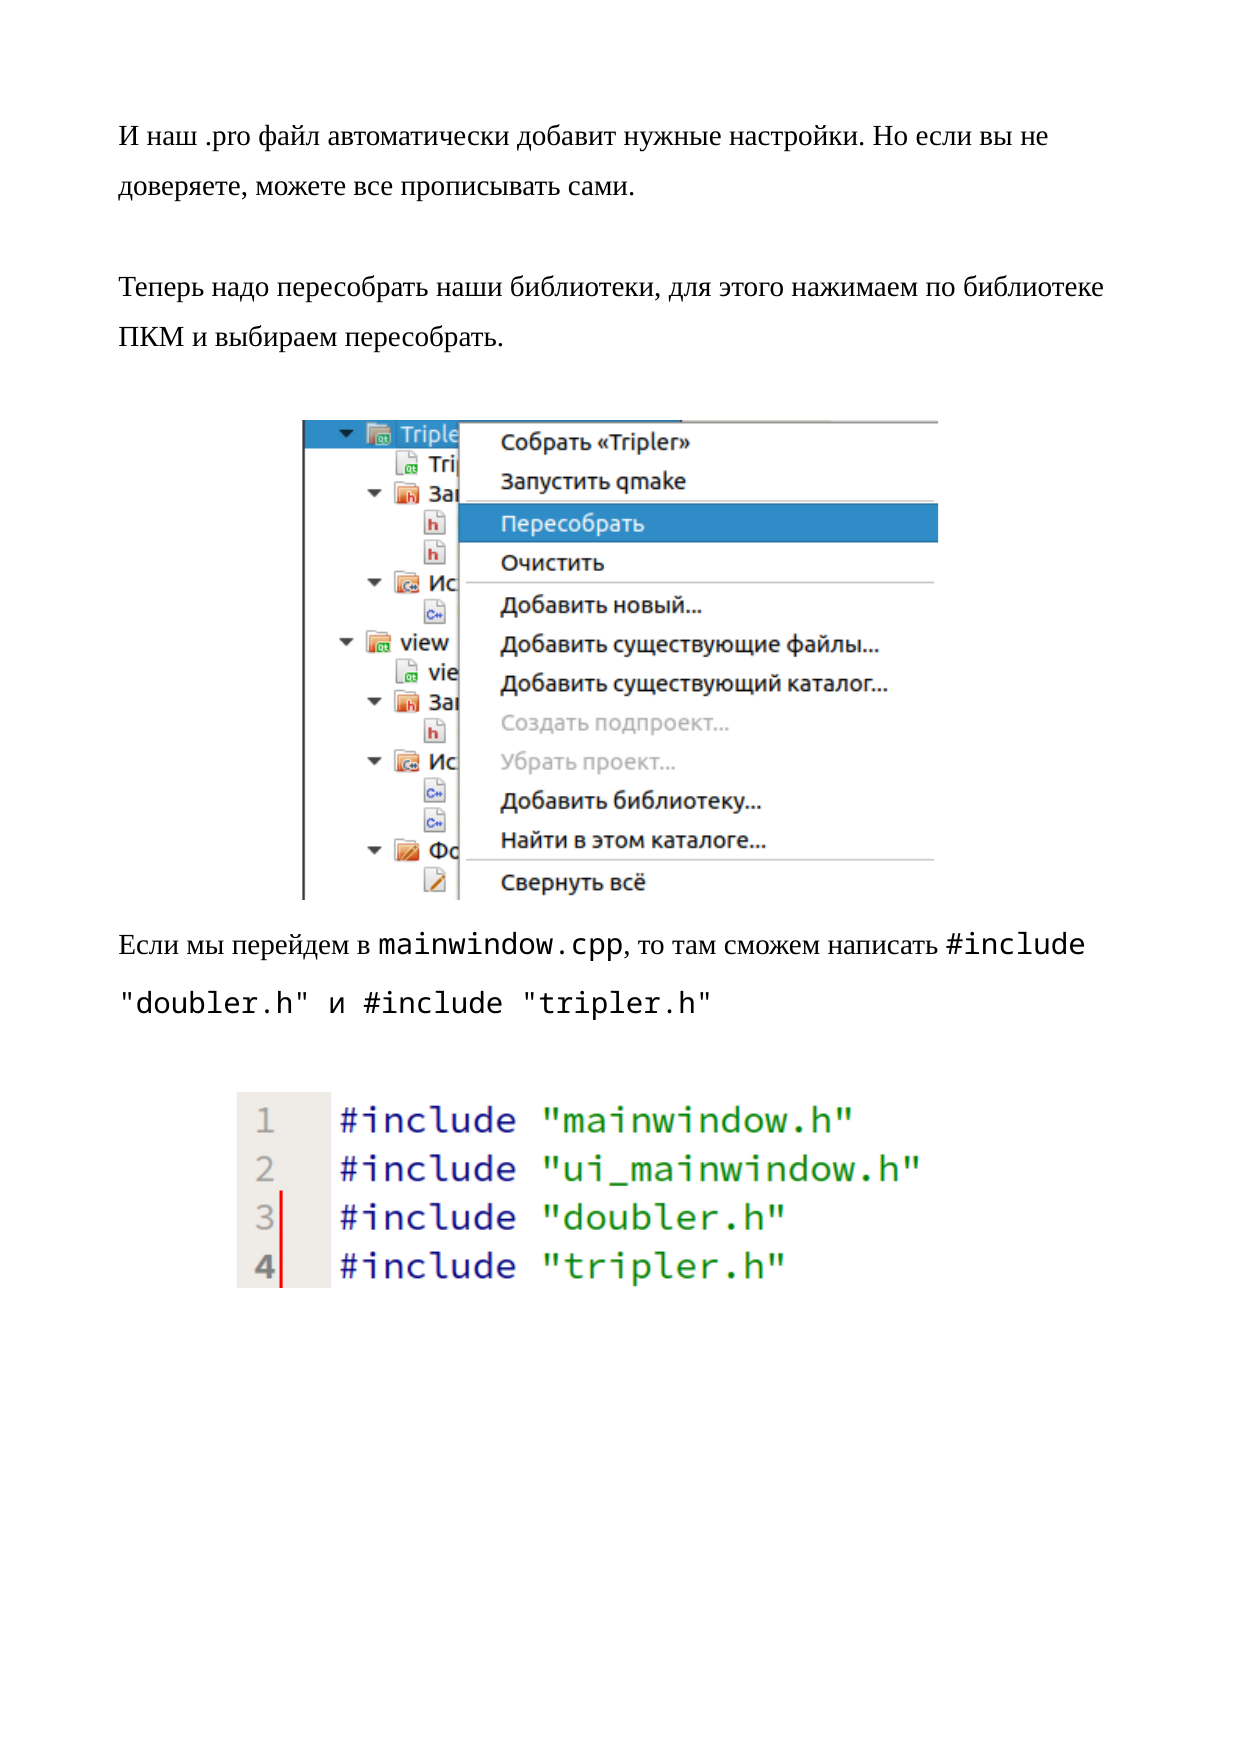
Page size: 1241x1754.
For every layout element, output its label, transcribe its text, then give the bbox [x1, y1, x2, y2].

picture [236, 1092, 1004, 1288]
text Если мы перейдем в mainwindow.cpp, то там сможем написать #include "doubler.h" и #include "tripler.h" [118, 923, 1122, 1022]
picture [302, 420, 939, 900]
text И наш .pro файл автоматически добавит нужные настройки. Но если вы не доверяете, можете все прописывать сами. [118, 118, 1122, 202]
text Теперь надо пересобрать наши библиотеки, для этого нажимаем по библиотеке ПКМ и выбираем пересобрать. [118, 269, 1122, 353]
